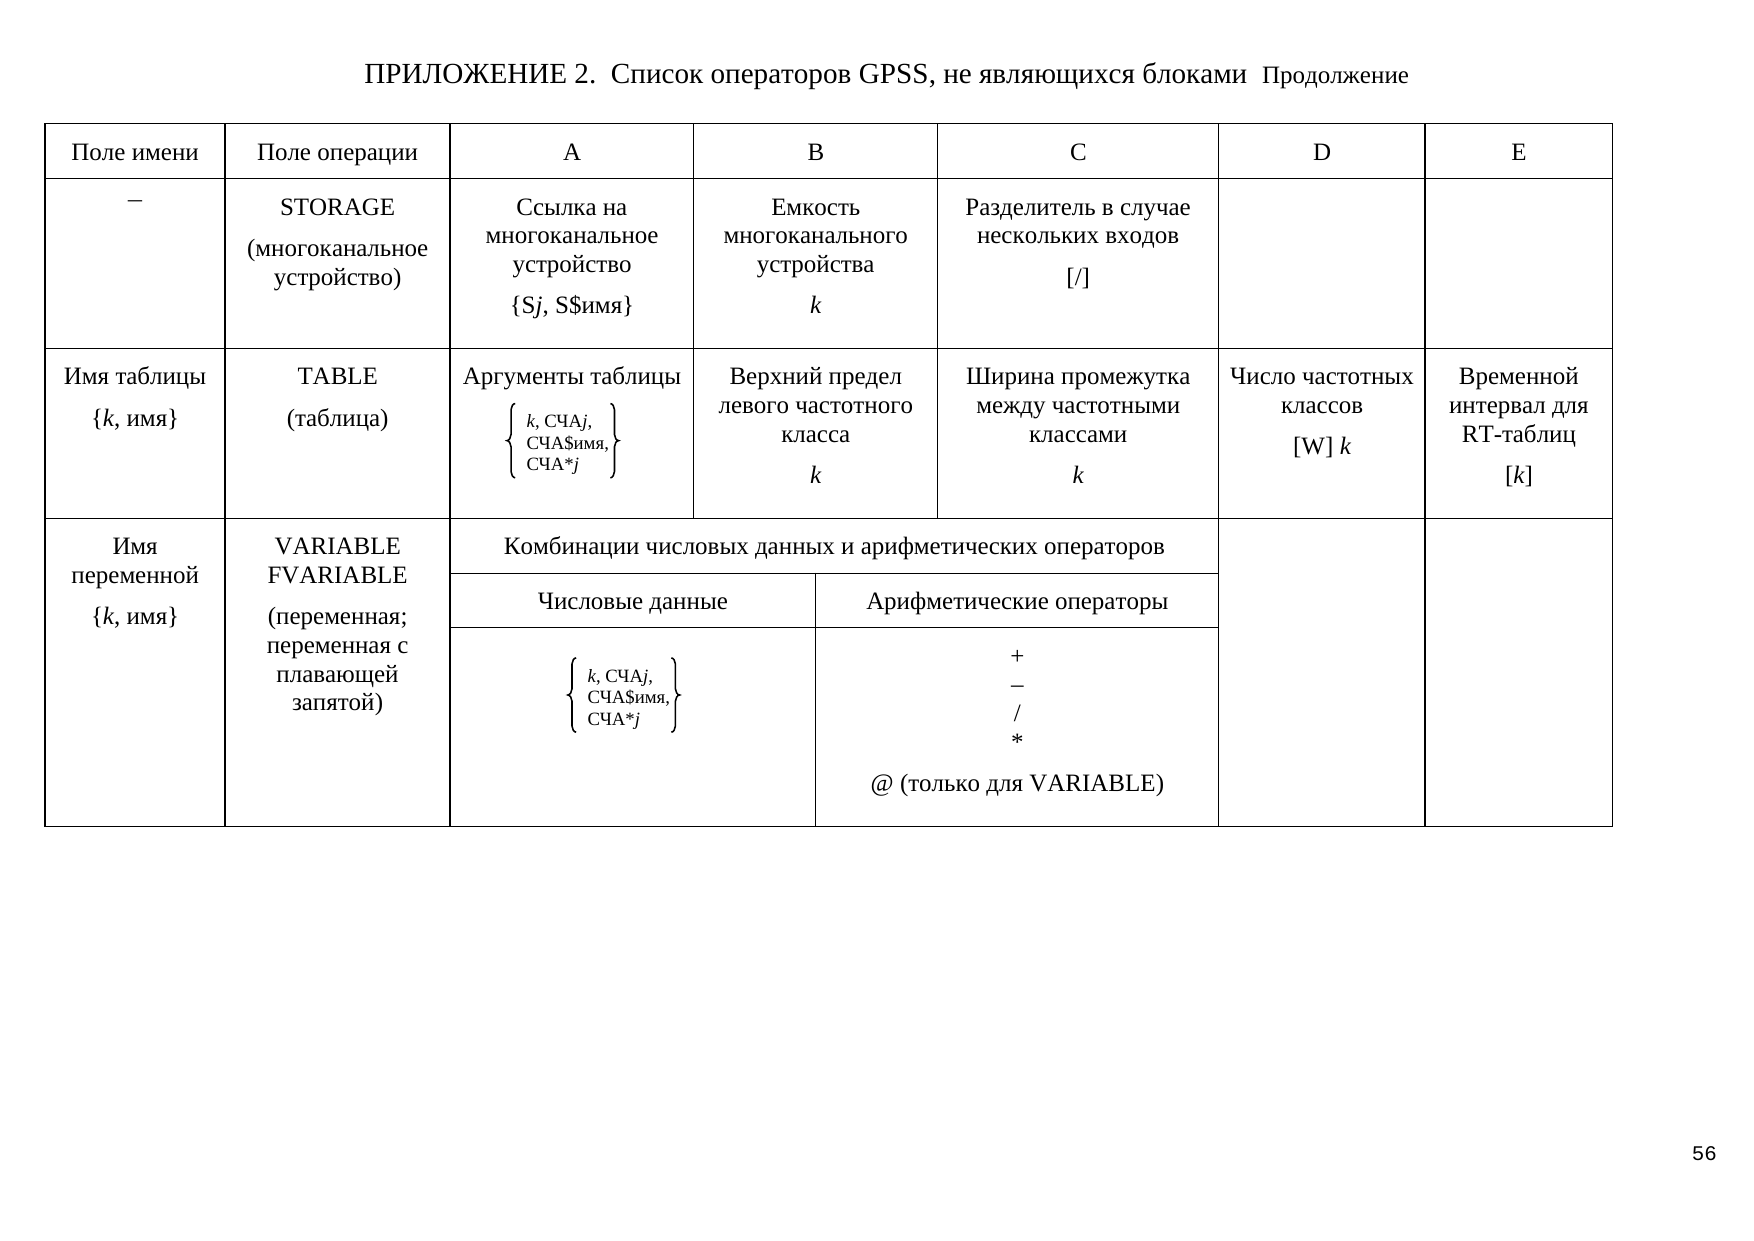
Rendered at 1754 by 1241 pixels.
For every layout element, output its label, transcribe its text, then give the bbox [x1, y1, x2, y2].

table_cell Аргументы таблицы [451, 349, 693, 518]
table_header A [451, 124, 693, 178]
table_cell Имя переменной {k, имя} [46, 519, 224, 826]
table_header D [1219, 124, 1424, 178]
table_cell Арифметические операторы [816, 574, 1218, 627]
table_cell Временной интервал для RT-таблиц [k] [1426, 349, 1612, 518]
table_cell  [46, 179, 224, 348]
table_cell Числовые данные [451, 574, 815, 627]
table_cell Разделитель в случае нескольких входов [/] [938, 179, 1218, 348]
table_cell [451, 628, 815, 826]
table_cell [1426, 179, 1612, 348]
table_cell [1219, 519, 1424, 826]
table_header C [938, 124, 1218, 178]
table_cell [1426, 519, 1612, 826]
table_cell + – / * @ (только для VARIABLE) [816, 628, 1218, 826]
table_header B [694, 124, 937, 178]
table_header E [1426, 124, 1612, 178]
table_cell Ширина промежутка между частотными классами k [938, 349, 1218, 518]
table_cell STORAGE (многоканальное устройство) [226, 179, 449, 348]
table_cell Ссылка на многоканальное устройство {Sj, S$имя} [451, 179, 693, 348]
table_cell Комбинации числовых данных и арифметических операторов [451, 519, 1218, 572]
table_cell Число частотных классов [W] k [1219, 349, 1424, 518]
table_cell Верхний предел левого частотного класса k [694, 349, 937, 518]
table_cell TABLE (таблица) [226, 349, 449, 518]
text ПРИЛОЖЕНИЕ 2. Список операторов GPSS, не являющихся блоками Продолжение [56, 56, 1717, 90]
table_cell Емкость многоканального устройства k [694, 179, 937, 348]
table_header Поле имени [46, 124, 224, 178]
table_cell VARIABLE FVARIABLE (переменная; переменная с плавающей запятой) [226, 519, 449, 826]
table_cell [1219, 179, 1424, 348]
table_header Поле операции [226, 124, 449, 178]
table_cell Имя таблицы {k, имя} [46, 349, 224, 518]
